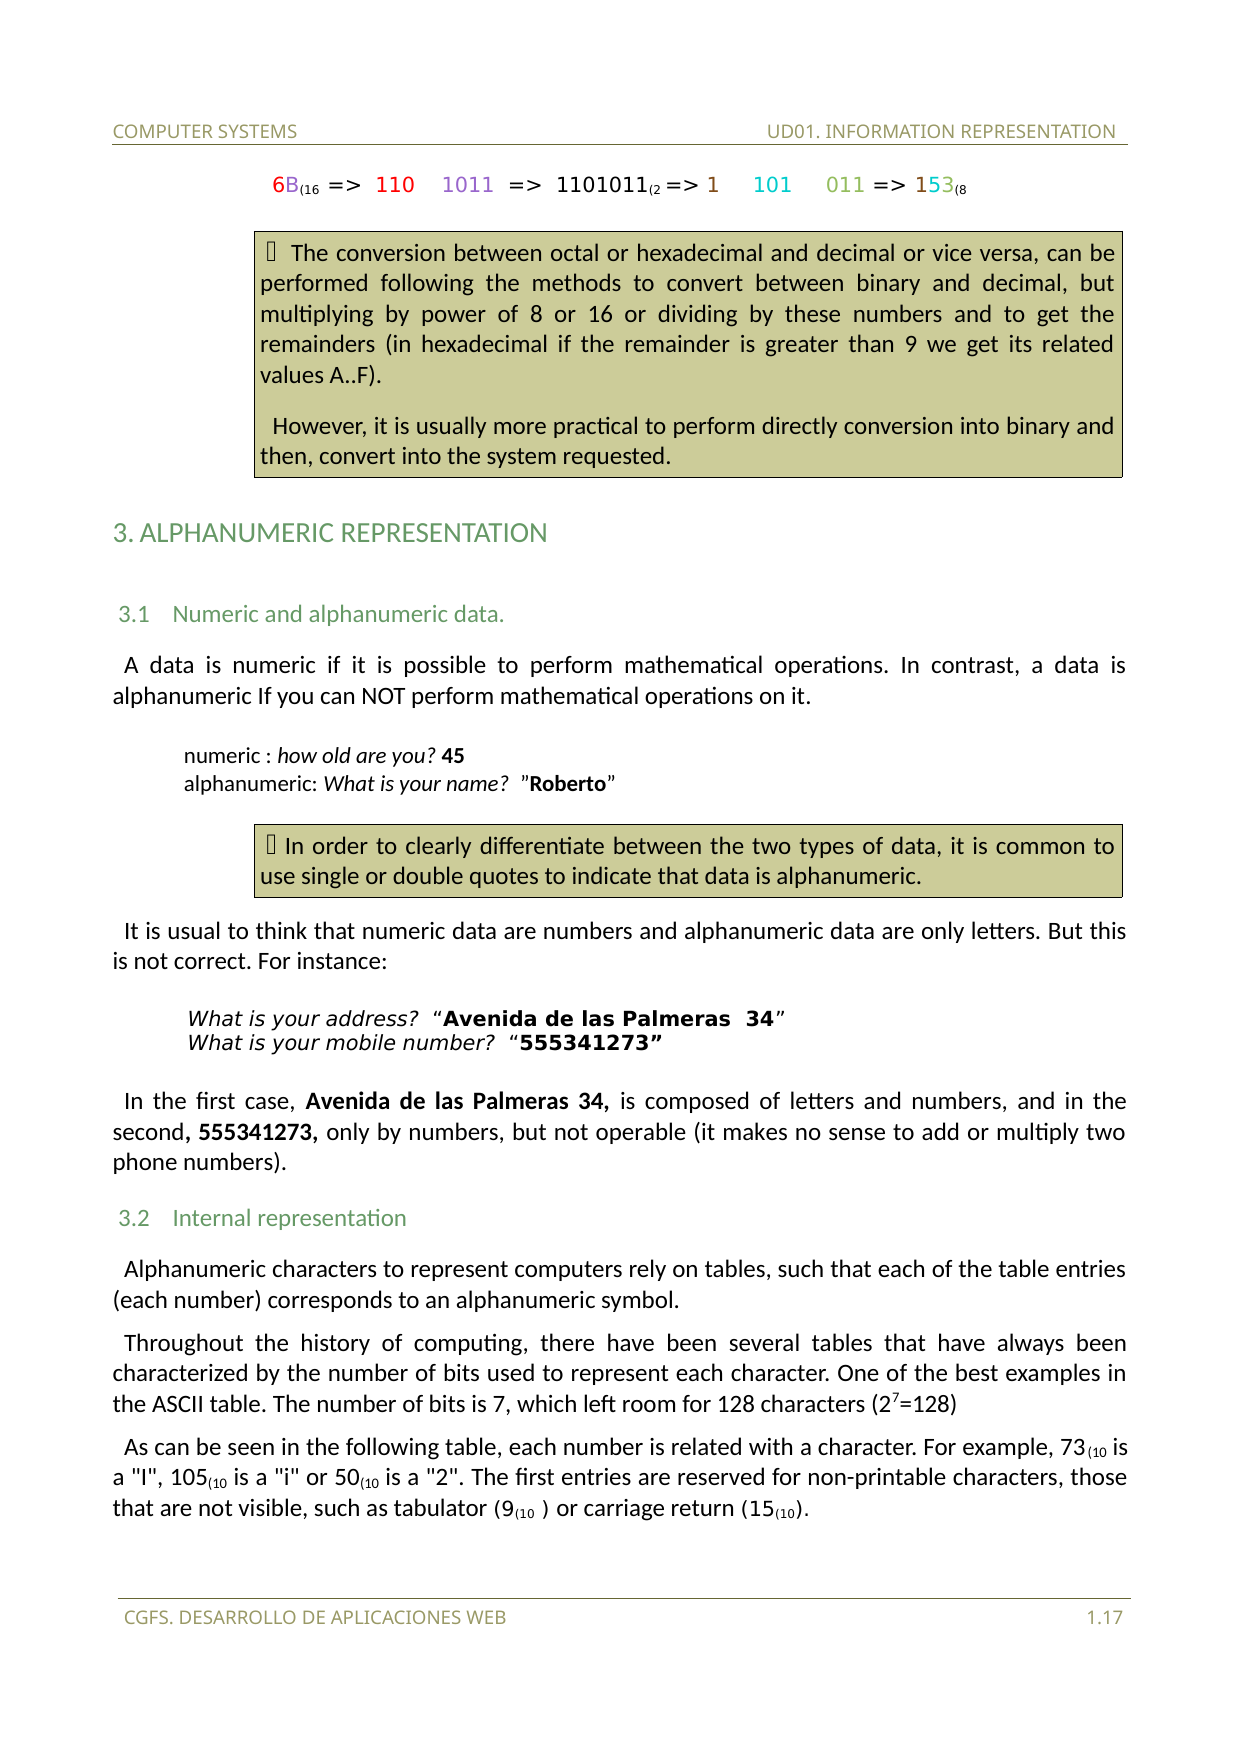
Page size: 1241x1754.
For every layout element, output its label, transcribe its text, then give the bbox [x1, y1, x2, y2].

text alphanumeric: What is your name? ”Roberto” [184, 769, 1128, 797]
subtitle Internal representation [112, 1202, 1128, 1233]
text What is your address? “Avenida de las Palmeras 34” [187, 1007, 1128, 1031]
text Alphanumeric characters to represent computers rely on tables, such that each of the table entries (each number) corresponds to an alphanumeric symbol. [112, 1253, 1128, 1314]
text numeric : how old are you? 45 [184, 741, 1128, 769]
text In the first case, Avenida de las Palmeras 34, is composed of letters and numbers, and in the second, 555341273, only by numbers, but not operable (it makes no sense to add or multiply two phone numbers). [112, 1085, 1128, 1177]
text 6B(16 => 110 1011 => 1101011(2 => 1 101 011 => 153(8 [110, 173, 1128, 197]
text  In order to clearly differentiate between the two types of data, it is common to use single or double quotes to indicate that data is alphanumeric. [255, 825, 1122, 897]
text What is your mobile number? “555341273” [187, 1031, 1128, 1055]
text Throughout the history of computing, there have been several tables that have always been characterized by the number of bits used to represent each character. One of the best examples in the ASCII table. The number of bits is 7, which left room for 128 characters (27=128) [112, 1327, 1128, 1418]
subtitle Alphanumeric Representation [112, 514, 1128, 549]
text As can be seen in the following table, each number is related with a character. For example, 73(10 is a "I", 105(10 is a "i" or 50(10 is a "2". The first entries are reserved for non-printable characters, those that are not visible, such as tabulator (9(10 ) or carriage return (15(10). [112, 1431, 1128, 1522]
text However, it is usually more practical to perform directly conversion into binary and then, convert into the system requested. [255, 404, 1122, 477]
text It is usual to think that numeric data are numbers and alphanumeric data are only letters. But this is not correct. For instance: [112, 915, 1128, 976]
text  The conversion between octal or hexadecimal and decimal or vice versa, can be performed following the methods to convert between binary and decimal, but multiplying by power of 8 or 16 or dividing by these numbers and to get the remainders (in hexadecimal if the remainder is greater than 9 we get its related values A..F). [255, 232, 1122, 389]
text A data is numeric if it is possible to perform mathematical operations. In contrast, a data is alphanumeric If you can NOT perform mathematical operations on it. [112, 649, 1128, 711]
subtitle Numeric and alphanumeric data. [112, 598, 1128, 629]
